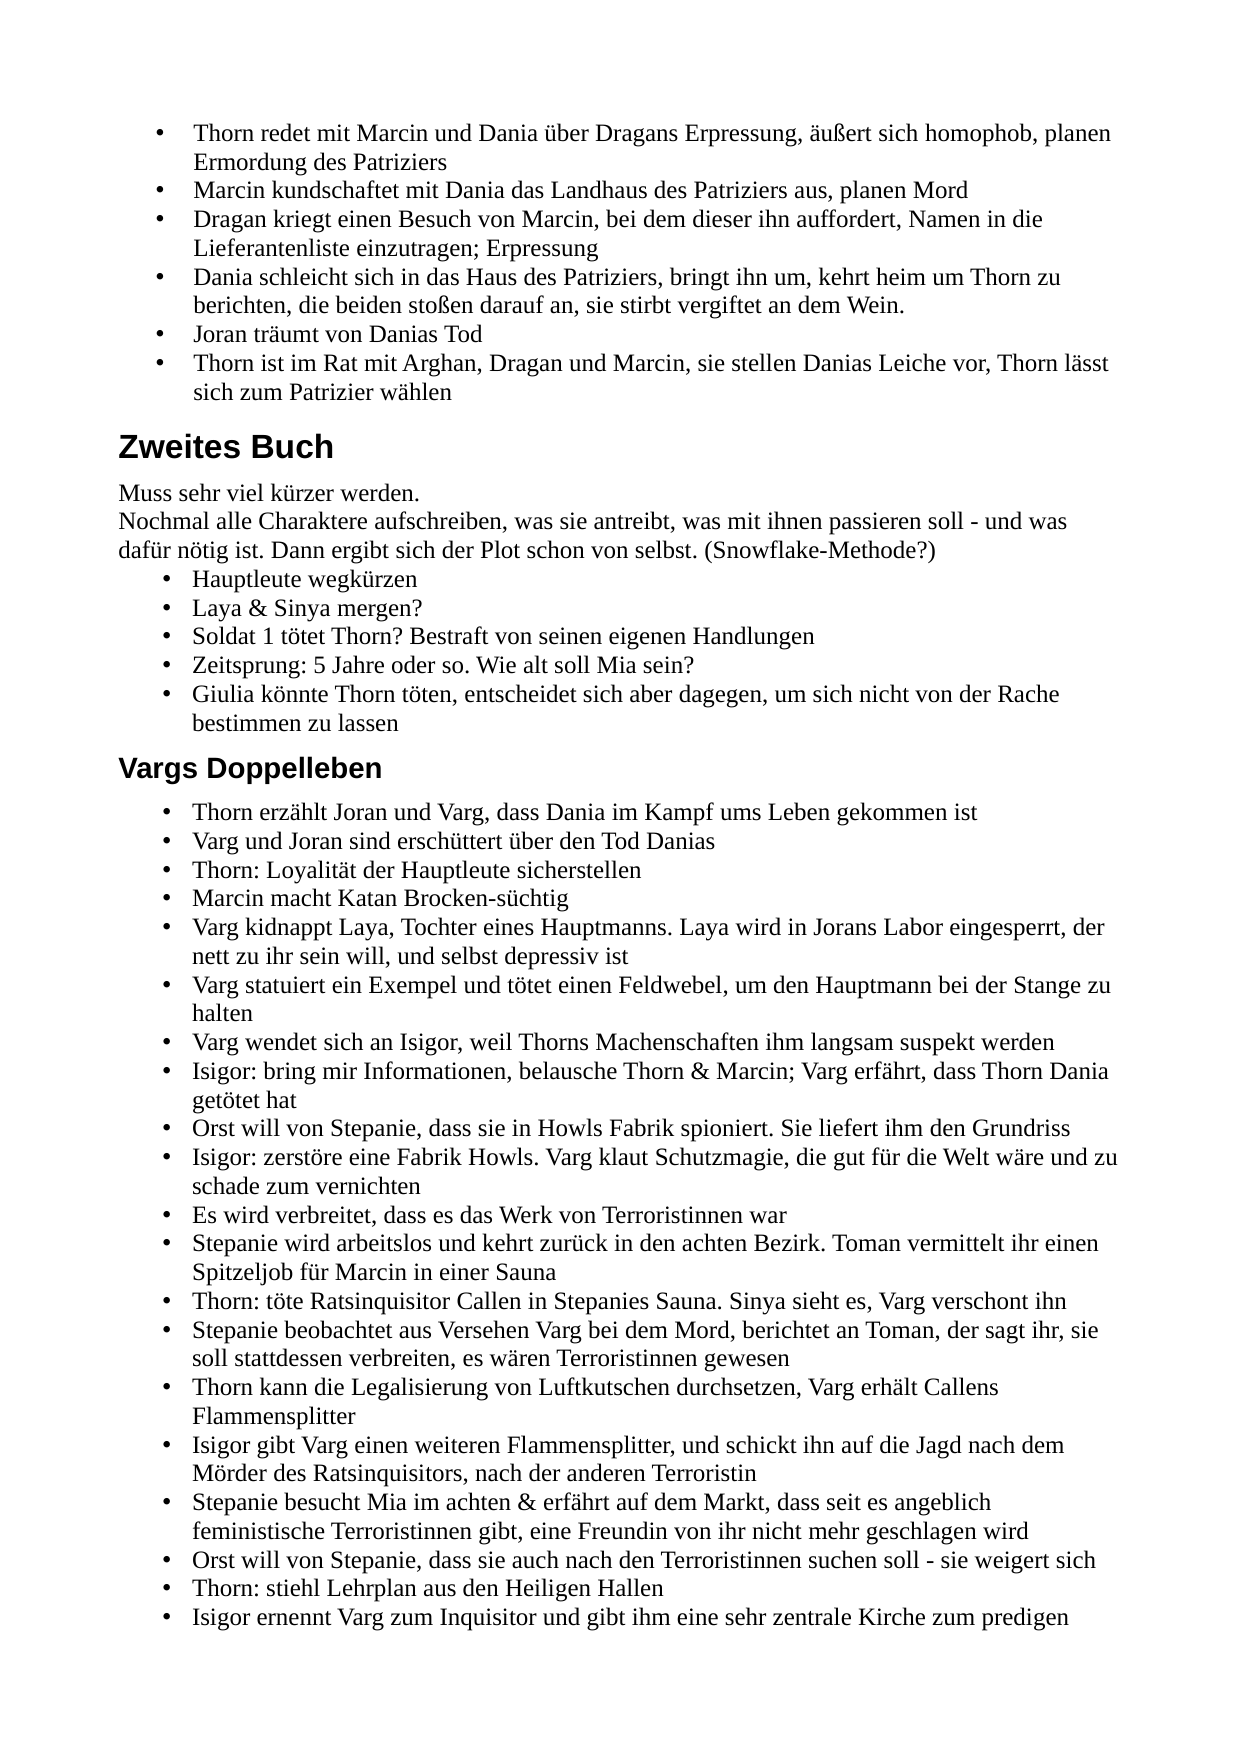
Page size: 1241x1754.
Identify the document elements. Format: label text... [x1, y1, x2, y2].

list Orst will von Stepanie, dass sie in Howls Fabrik spioniert. Sie liefert ihm den Grundriss [162, 1113, 1122, 1142]
list Isigor gibt Varg einen weiteren Flammensplitter, und schickt ihn auf die Jagd nach dem Mörder des Ratsinquisitors, nach der anderen Terroristin [162, 1430, 1122, 1487]
list Varg statuiert ein Exempel und tötet einen Feldwebel, um den Hauptmann bei der Stange zu halten [162, 970, 1122, 1027]
list Thorn kann die Legalisierung von Luftkutschen durchsetzen, Varg erhält Callens Flammensplitter [162, 1372, 1122, 1430]
text Muss sehr viel kürzer werden. Nochmal alle Charaktere aufschreiben, was sie antreibt, was mit ihnen passieren soll - und was dafür nötig ist. Dann ergibt sich der Plot schon von selbst. (Snowflake-Methode?) [118, 478, 1122, 564]
list Thorn ist im Rat mit Arghan, Dragan und Marcin, sie stellen Danias Leiche vor, Thorn lässt sich zum Patrizier wählen [156, 348, 1122, 406]
list Soldat 1 tötet Thorn? Bestraft von seinen eigenen Handlungen [162, 621, 1122, 650]
list Joran träumt von Danias Tod [156, 319, 1122, 348]
subtitle Zweites Buch [118, 426, 1122, 465]
list Orst will von Stepanie, dass sie auch nach den Terroristinnen suchen soll - sie weigert sich [162, 1545, 1122, 1573]
list Dragan kriegt einen Besuch von Marcin, bei dem dieser ihn auffordert, Namen in die Lieferantenliste einzutragen; Erpressung [156, 204, 1122, 262]
list Zeitsprung: 5 Jahre oder so. Wie alt soll Mia sein? [162, 650, 1122, 679]
list Stepanie beobachtet aus Versehen Varg bei dem Mord, berichtet an Toman, der sagt ihr, sie soll stattdessen verbreiten, es wären Terroristinnen gewesen [162, 1315, 1122, 1372]
list Giulia könnte Thorn töten, entscheidet sich aber dagegen, um sich nicht von der Rache bestimmen zu lassen [162, 679, 1122, 736]
list Es wird verbreitet, dass es das Werk von Terroristinnen war [162, 1200, 1122, 1228]
list Thorn: Loyalität der Hauptleute sicherstellen [162, 855, 1122, 883]
subtitle Vargs Doppelleben [118, 751, 1122, 785]
list Varg wendet sich an Isigor, weil Thorns Machenschaften ihm langsam suspekt werden [162, 1027, 1122, 1056]
list Hauptleute wegkürzen [162, 564, 1122, 593]
list Marcin kundschaftet mit Dania das Landhaus des Patriziers aus, planen Mord [156, 176, 1122, 204]
list Stepanie wird arbeitslos und kehrt zurück in den achten Bezirk. Toman vermittelt ihr einen Spitzeljob für Marcin in einer Sauna [162, 1228, 1122, 1286]
list Thorn erzählt Joran und Varg, dass Dania im Kampf ums Leben gekommen ist [162, 797, 1122, 826]
list Isigor: zerstöre eine Fabrik Howls. Varg klaut Schutzmagie, die gut für die Welt wäre und zu schade zum vernichten [162, 1142, 1122, 1200]
list Marcin macht Katan Brocken-süchtig [162, 883, 1122, 912]
list Thorn redet mit Marcin und Dania über Dragans Erpressung, äußert sich homophob, planen Ermordung des Patriziers [156, 118, 1122, 176]
list Isigor ernennt Varg zum Inquisitor und gibt ihm eine sehr zentrale Kirche zum predigen [162, 1602, 1122, 1631]
list Isigor: bring mir Informationen, belausche Thorn & Marcin; Varg erfährt, dass Thorn Dania getötet hat [162, 1056, 1122, 1113]
list Thorn: töte Ratsinquisitor Callen in Stepanies Sauna. Sinya sieht es, Varg verschont ihn [162, 1286, 1122, 1315]
list Varg kidnappt Laya, Tochter eines Hauptmanns. Laya wird in Jorans Labor eingesperrt, der nett zu ihr sein will, und selbst depressiv ist [162, 912, 1122, 970]
list Laya & Sinya mergen? [162, 593, 1122, 621]
list Stepanie besucht Mia im achten & erfährt auf dem Markt, dass seit es angeblich feministische Terroristinnen gibt, eine Freundin von ihr nicht mehr geschlagen wird [162, 1487, 1122, 1545]
list Thorn: stiehl Lehrplan aus den Heiligen Hallen [162, 1573, 1122, 1602]
list Varg und Joran sind erschüttert über den Tod Danias [162, 826, 1122, 855]
list Dania schleicht sich in das Haus des Patriziers, bringt ihn um, kehrt heim um Thorn zu berichten, die beiden stoßen darauf an, sie stirbt vergiftet an dem Wein. [156, 262, 1122, 319]
